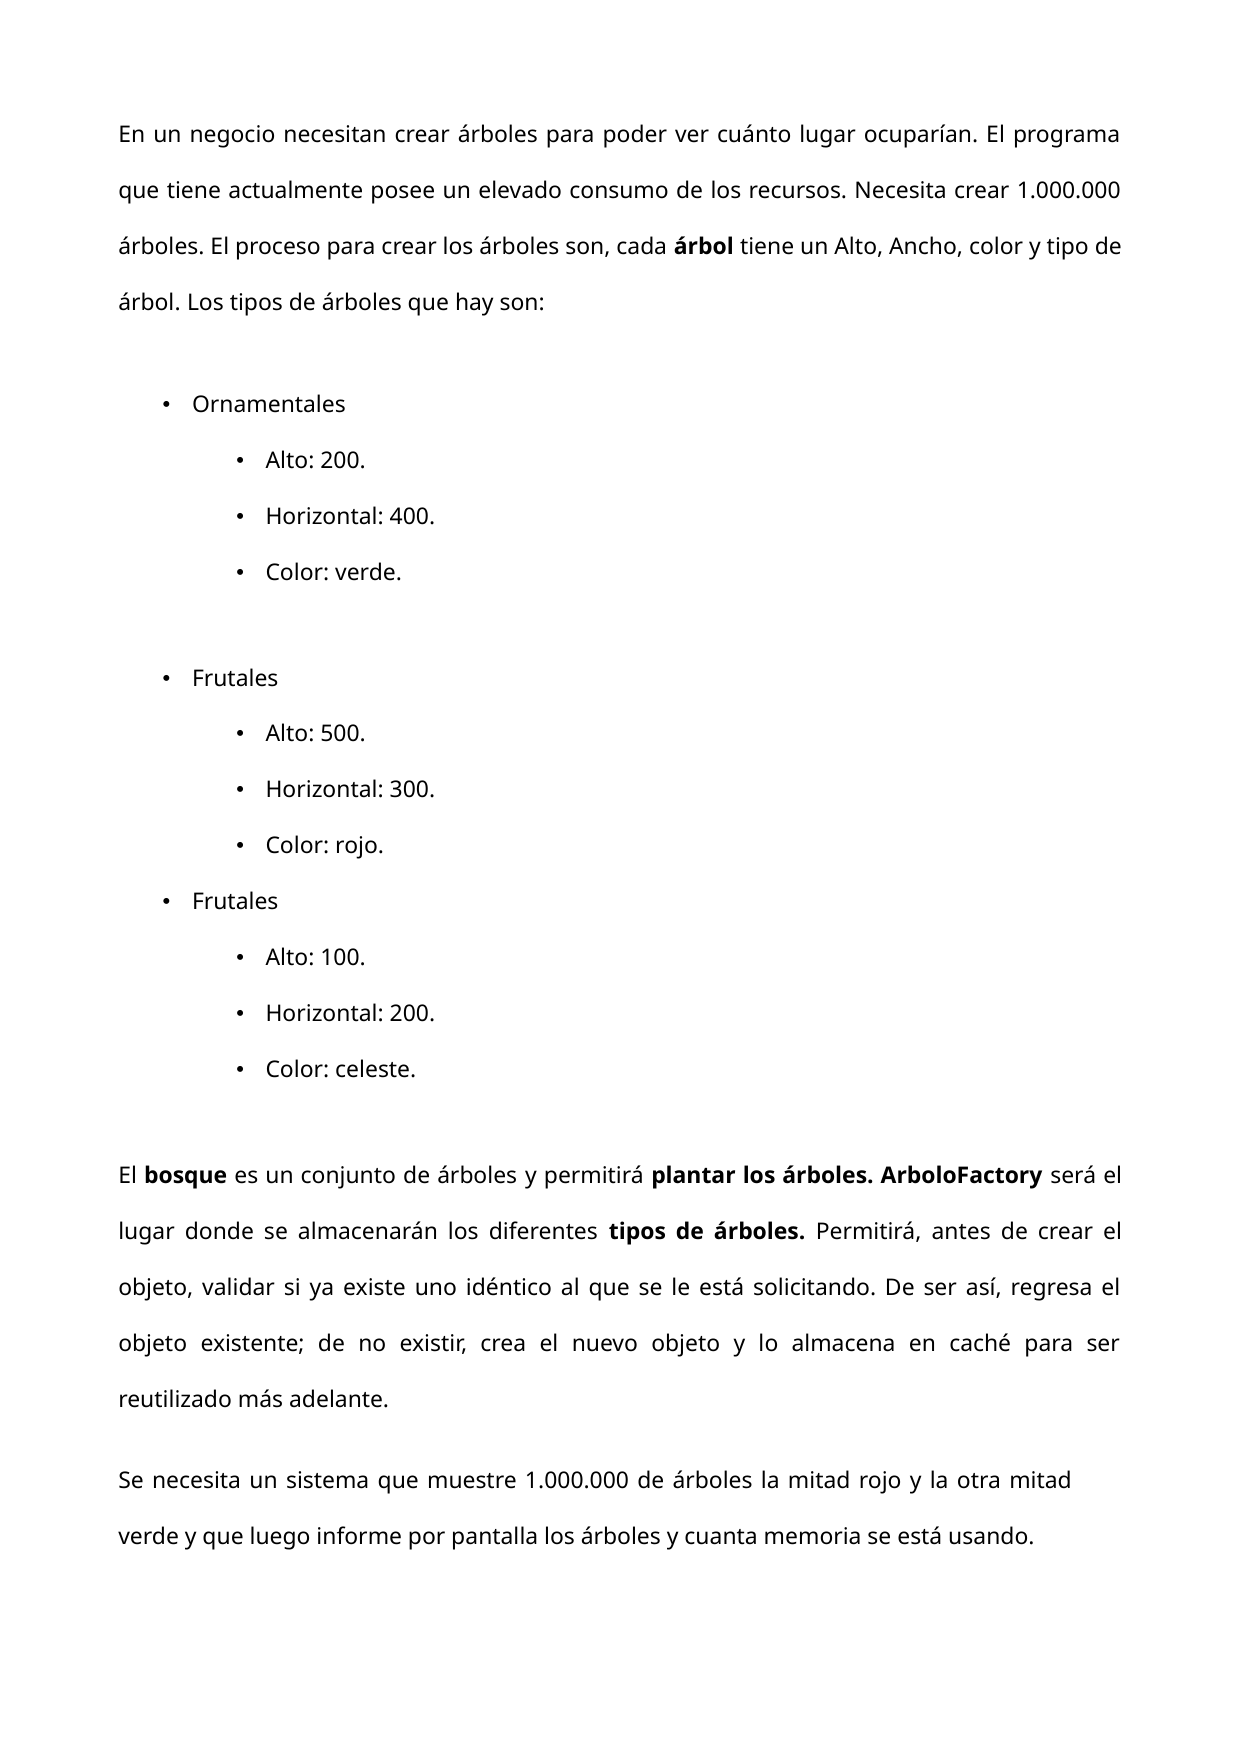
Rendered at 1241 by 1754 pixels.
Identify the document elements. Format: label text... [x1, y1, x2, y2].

list Alto: 200. [236, 444, 1122, 475]
text Se necesita un sistema que muestre 1.000.000 de árboles la mitad rojo y la otra mitad verde y que luego informe por pantalla los árboles y cuanta memoria se está usando. [118, 1464, 1074, 1551]
list Horizontal: 200. [236, 997, 1122, 1028]
list Horizontal: 400. [236, 499, 1122, 531]
list Color: celeste. [236, 1053, 1122, 1084]
list Horizontal: 300. [236, 773, 1122, 804]
list Frutales [162, 661, 1122, 693]
list Color: verde. [236, 556, 1122, 587]
list Frutales [162, 885, 1122, 916]
list Ornamentales [162, 388, 1122, 419]
list Alto: 500. [236, 717, 1122, 749]
list Color: rojo. [236, 829, 1122, 861]
list Alto: 100. [236, 941, 1122, 972]
text El bosque es un conjunto de árboles y permitirá plantar los árboles. ArboloFactory será el lugar donde se almacenarán los diferentes tipos de árboles. Permitirá, antes de crear el objeto, validar si ya existe uno idéntico al que se le está solicitando. De ser así, regresa el objeto existente; de no existir, crea el nuevo objeto y lo almacena en caché para ser reutilizado más adelante. [118, 1159, 1122, 1414]
text En un negocio necesitan crear árboles para poder ver cuánto lugar ocuparían. El programa que tiene actualmente posee un elevado consumo de los recursos. Necesita crear 1.000.000 árboles. El proceso para crear los árboles son, cada árbol tiene un Alto, Ancho, color y tipo de árbol. Los tipos de árboles que hay son: [118, 118, 1122, 317]
